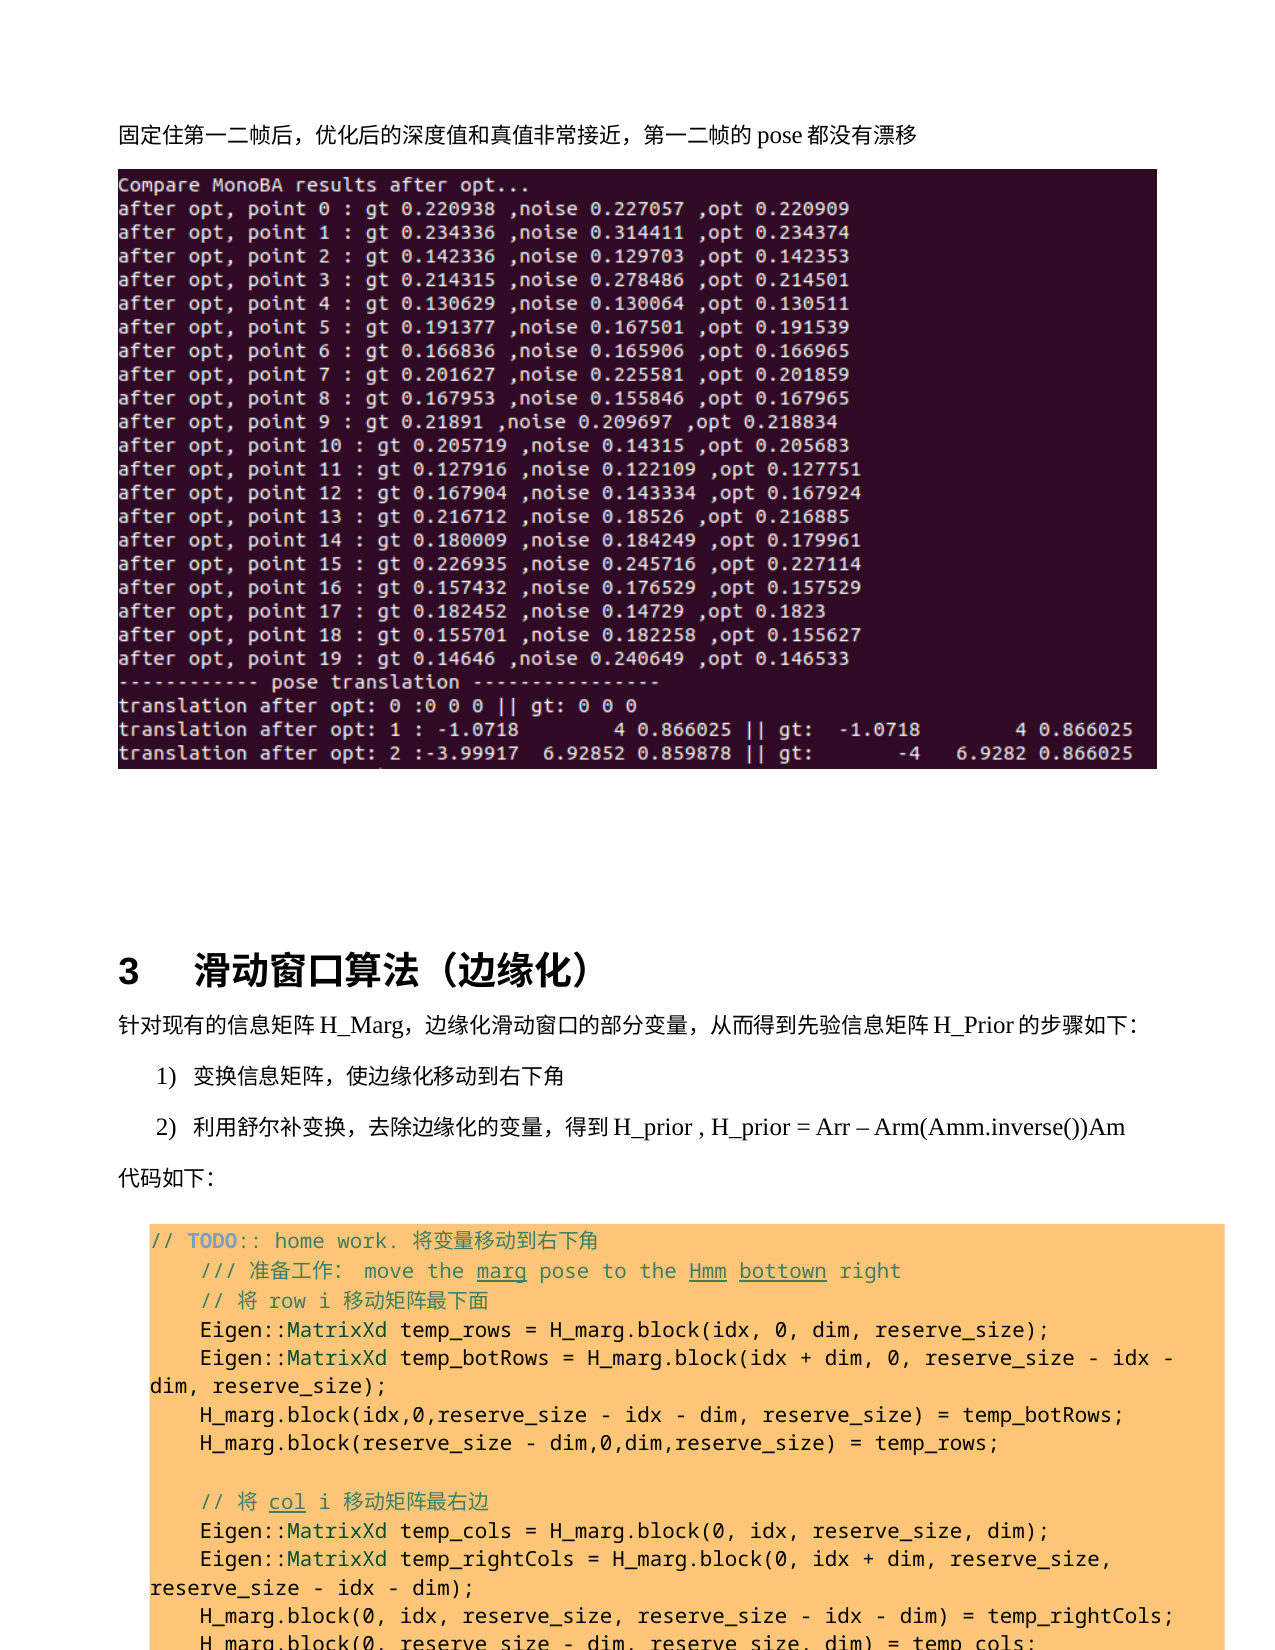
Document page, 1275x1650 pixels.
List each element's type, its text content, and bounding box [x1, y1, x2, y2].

text 针对现有的信息矩阵H_Marg，边缘化滑动窗口的部分变量，从而得到先验信息矩阵H_Prior的步骤如下： [118, 1008, 1157, 1039]
picture [118, 169, 1157, 769]
text 固定住第一二帧后，优化后的深度值和真值非常接近，第一二帧的pose都没有漂移 [118, 118, 1157, 150]
list 变换信息矩阵，使边缘化移动到右下角 [156, 1059, 1157, 1091]
list 利用舒尔补变换，去除边缘化的变量，得到H_prior , H_prior = Arr – Arm(Amm.inverse())Am [156, 1110, 1157, 1141]
subtitle 滑动窗口算法（边缘化） [118, 941, 1157, 995]
text 代码如下： [118, 1161, 1157, 1192]
